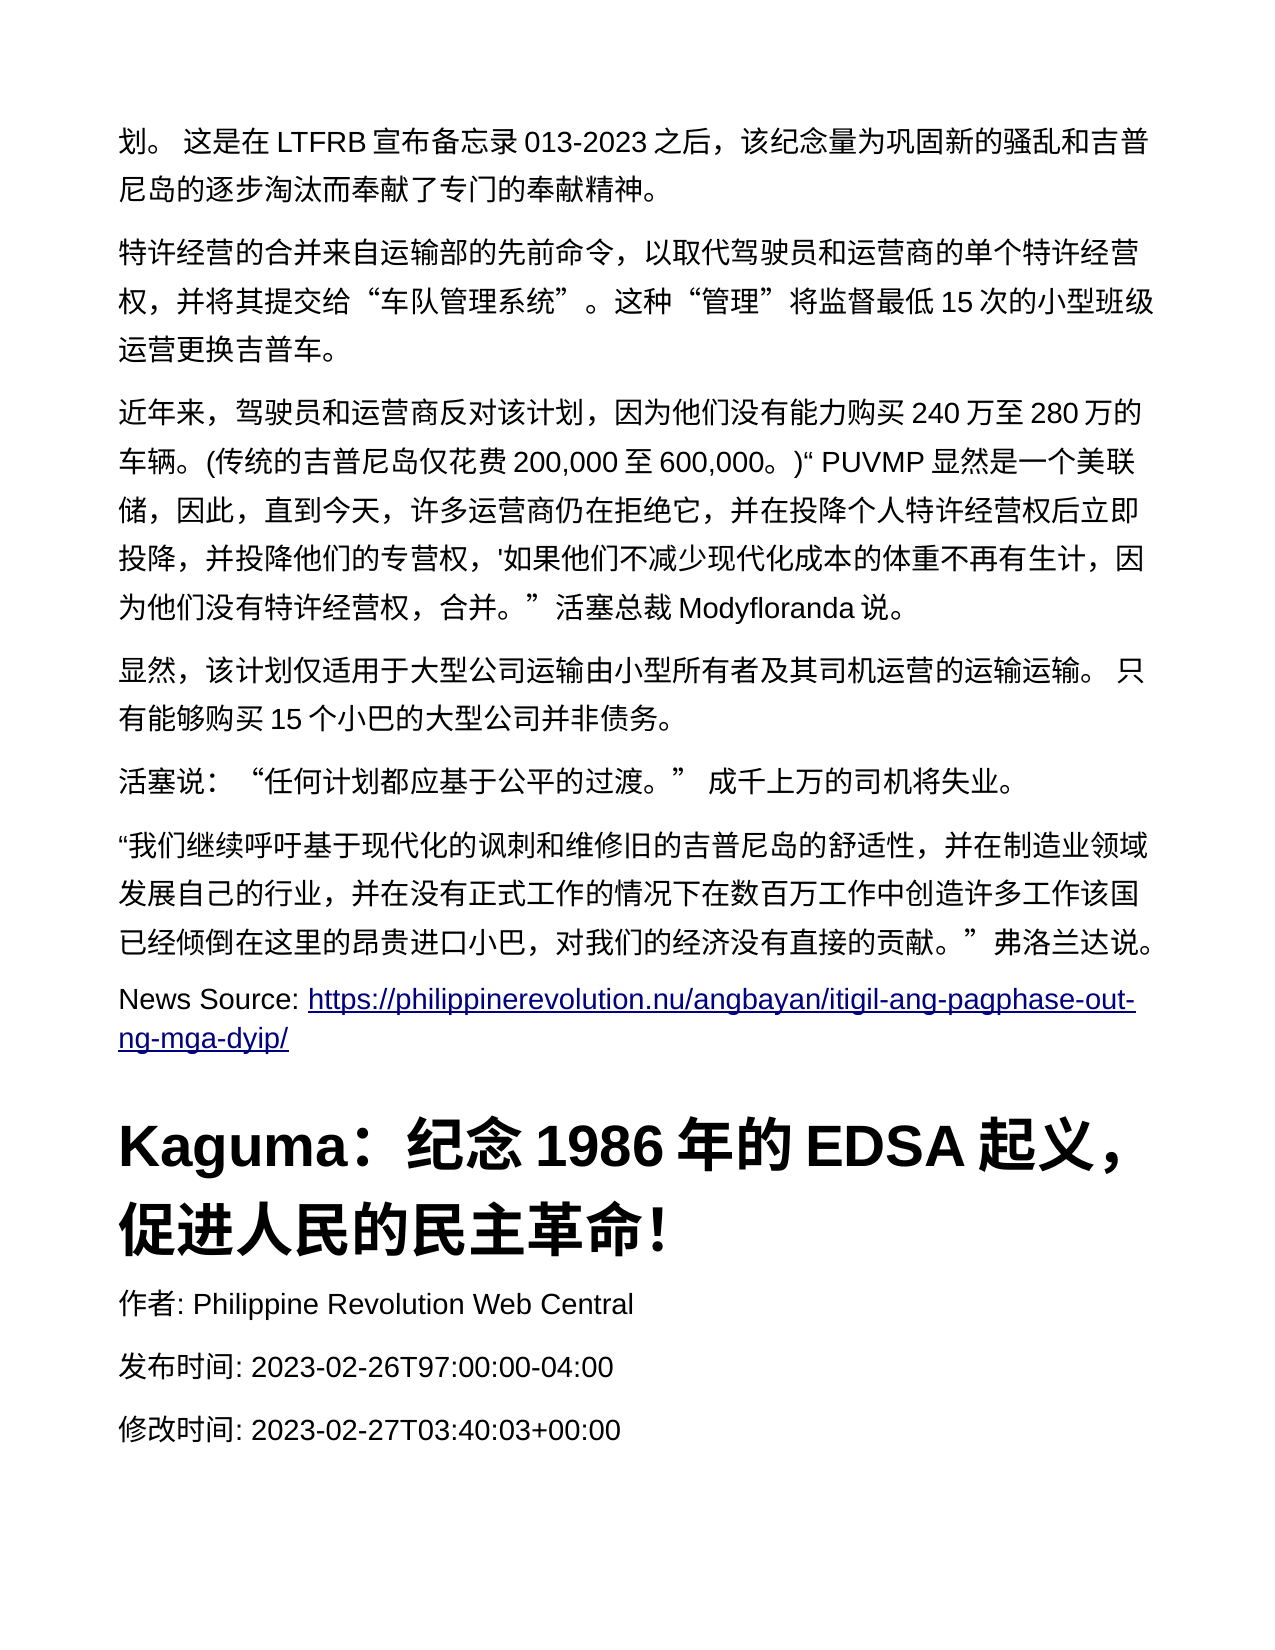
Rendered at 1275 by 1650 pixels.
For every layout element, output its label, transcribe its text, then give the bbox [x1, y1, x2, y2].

text 活塞说：“任何计划都应基于公平的过渡。” 成千上万的司机将失业。 [118, 759, 1157, 801]
text 特许经营的合并来自运输部的先前命令，以取代驾驶员和运营商的单个特许经营权，并将其提交给“车队管理系统”。这种“管理”将监督最低15次的小型班级运营更换吉普车。 [118, 230, 1157, 369]
text 划。 这是在LTFRB宣布备忘录013-2023之后，该纪念量为巩固新的骚乱和吉普尼岛的逐步淘汰而奉献了专门的奉献精神。 [118, 118, 1157, 209]
text 修改时间: 2023-02-27T03:40:03+00:00 [118, 1407, 1157, 1449]
text 显然，该计划仅适用于大型公司运输由小型所有者及其司机运营的运输运输。 只有能够购买15个小巴的大型公司并非债务。 [118, 647, 1157, 738]
text 作者: Philippine Revolution Web Central [118, 1280, 1157, 1323]
text News Source: https://philippinerevolution.nu/angbayan/itigil-ang-pagphase-out-ng-mga-dyip/ [118, 982, 1157, 1054]
text 发布时间: 2023-02-26T97:00:00-04:00 [118, 1343, 1157, 1386]
text “我们继续呼吁基于现代化的讽刺和维修旧的吉普尼岛的舒适性，并在制造业领域发展自己的行业，并在没有正式工作的情况下在数百万工作中创造许多工作该国已经倾倒在这里的昂贵进口小巴，对我们的经济没有直接的贡献。”弗洛兰达说。 [118, 822, 1157, 961]
subtitle Kaguma：纪念1986年的EDSA起义，促进人民的民主革命！ [118, 1099, 1157, 1268]
text 近年来，驾驶员和运营商反对该计划，因为他们没有能力购买240万至280万的车辆。(传统的吉普尼岛仅花费200,000至600,000。)“ PUVMP显然是一个美联储，因此，直到今天，许多运营商仍在拒绝它，并在投降个人特许经营权后立即投降，并投降他们的专营权，'如果他们不减少现代化成本的体重不再有生计，因为他们没有特许经营权，合并。”活塞总裁Modyfloranda说。 [118, 390, 1157, 626]
